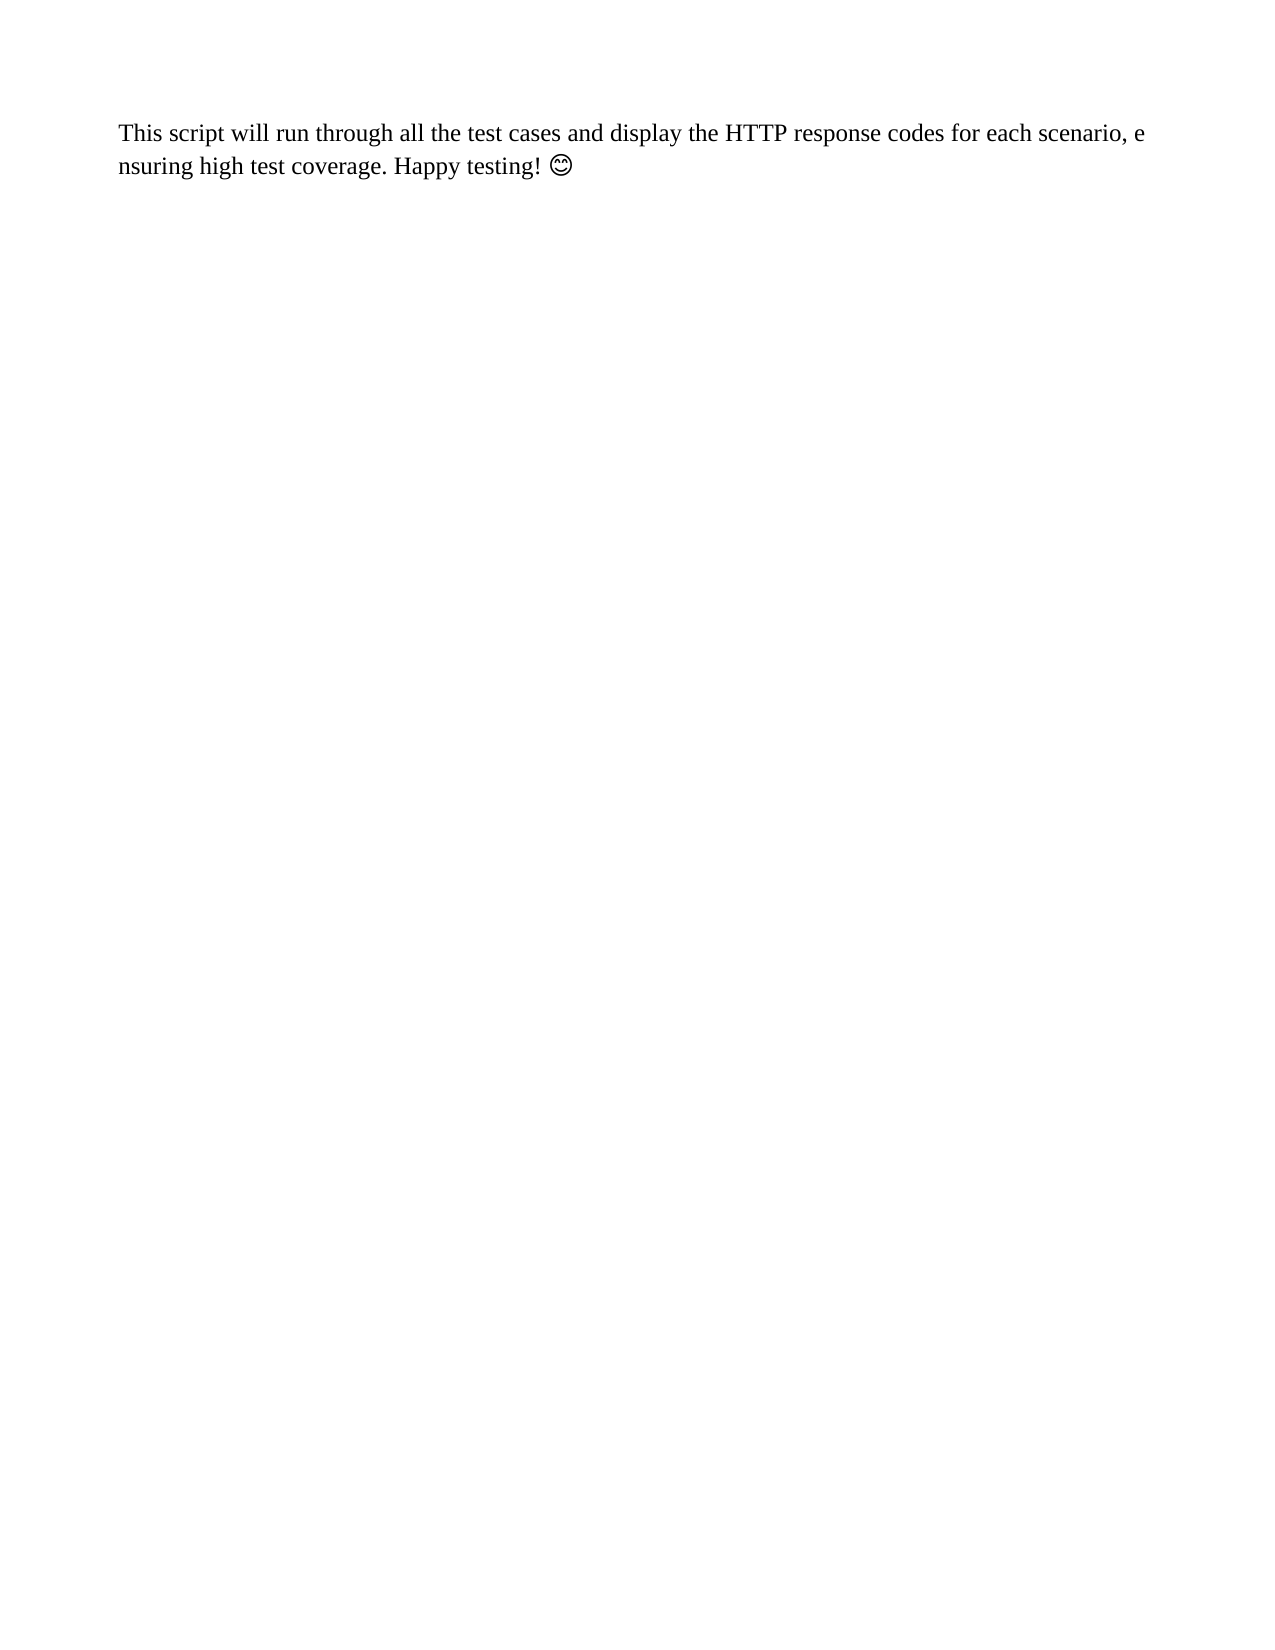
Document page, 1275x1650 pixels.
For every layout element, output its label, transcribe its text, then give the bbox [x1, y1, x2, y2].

text This script will run through all the test cases and display the HTTP response codes for each scenario, ensuring high test coverage. Happy testing! 😊 [118, 118, 1157, 180]
